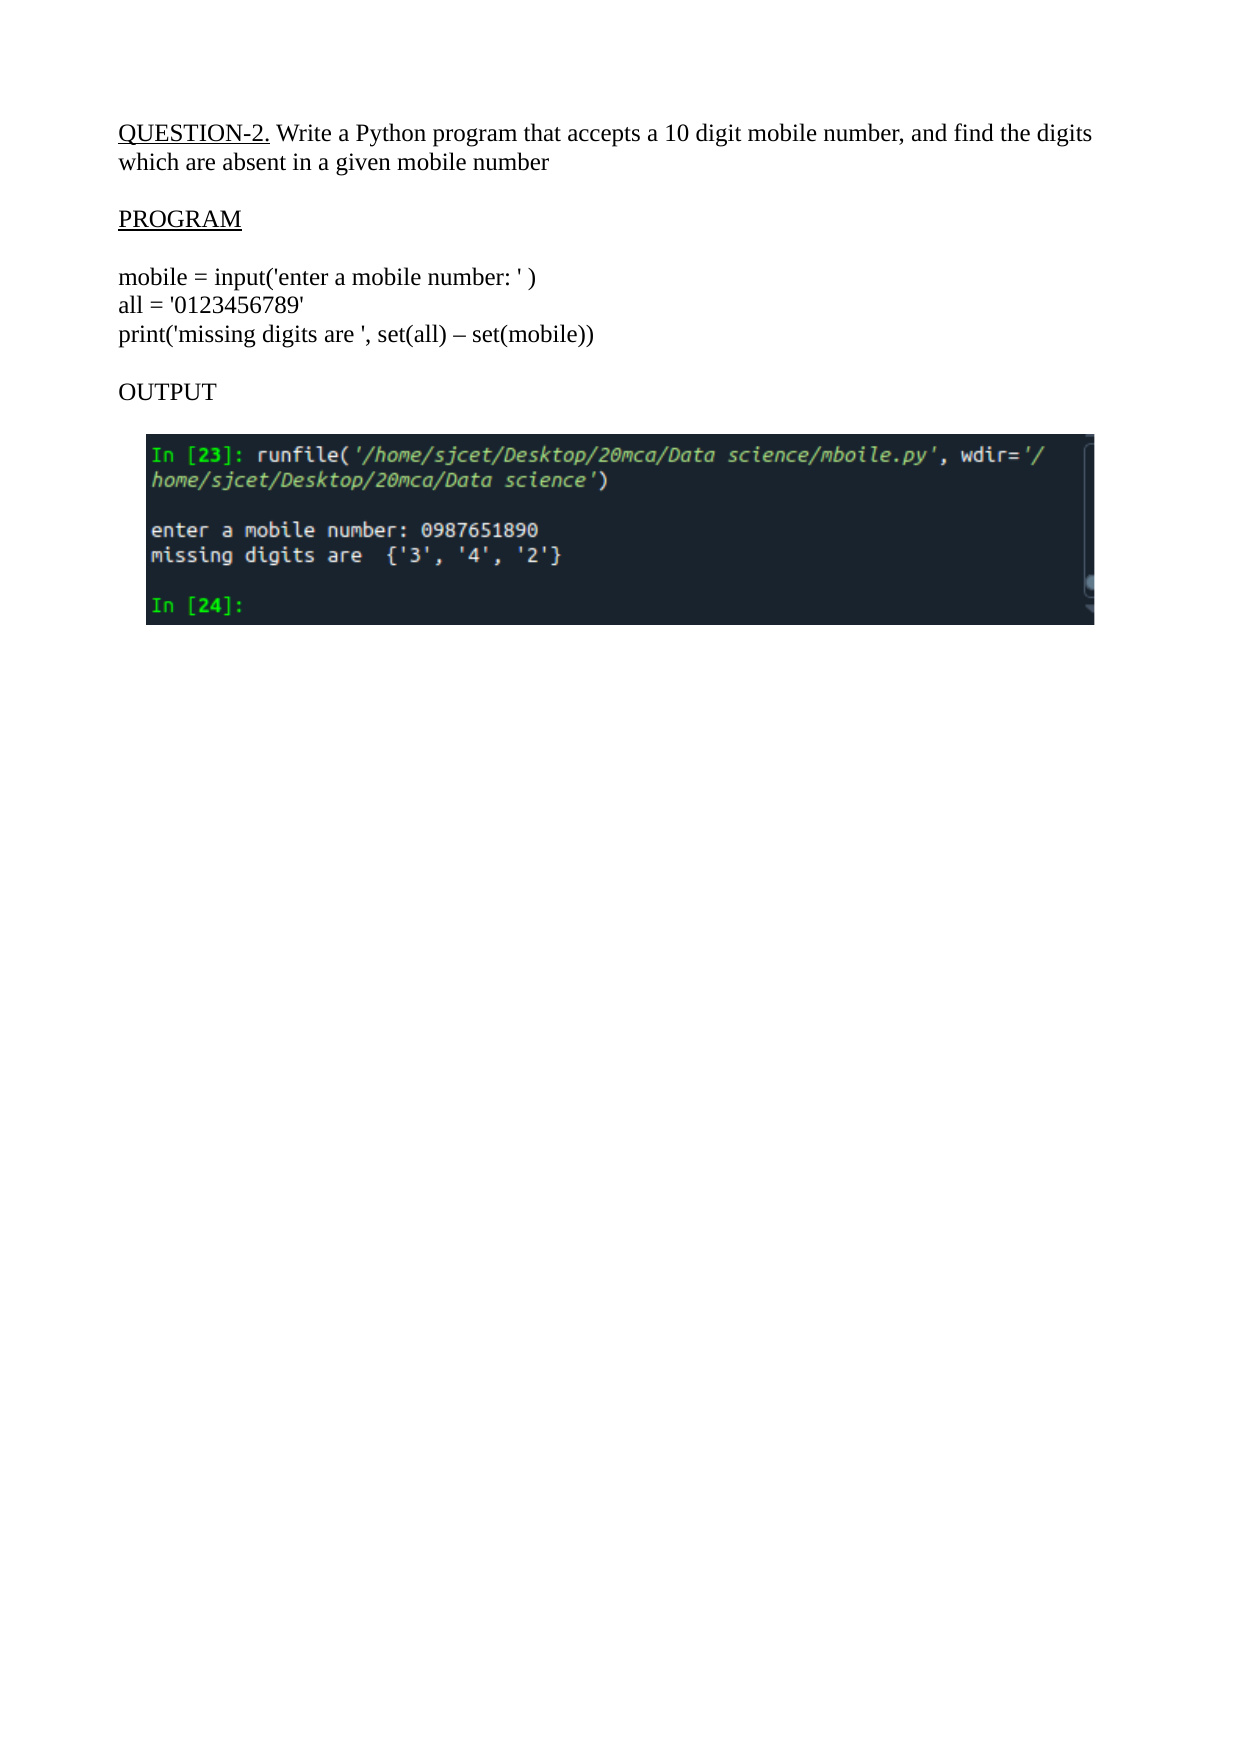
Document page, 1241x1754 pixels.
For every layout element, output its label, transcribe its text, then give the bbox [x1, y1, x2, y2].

text QUESTION-2. Write a Python program that accepts a 10 digit mobile number, and find the digits which are absent in a given mobile number [118, 118, 1122, 176]
picture [146, 434, 1095, 625]
text mobile = input('enter a mobile number: ' ) [118, 262, 1122, 291]
text all = '0123456789' [118, 291, 1122, 319]
text print('missing digits are ', set(all) – set(mobile)) [118, 319, 1122, 348]
text PROGRAM [118, 204, 1122, 233]
text OUTPUT [118, 377, 1122, 406]
